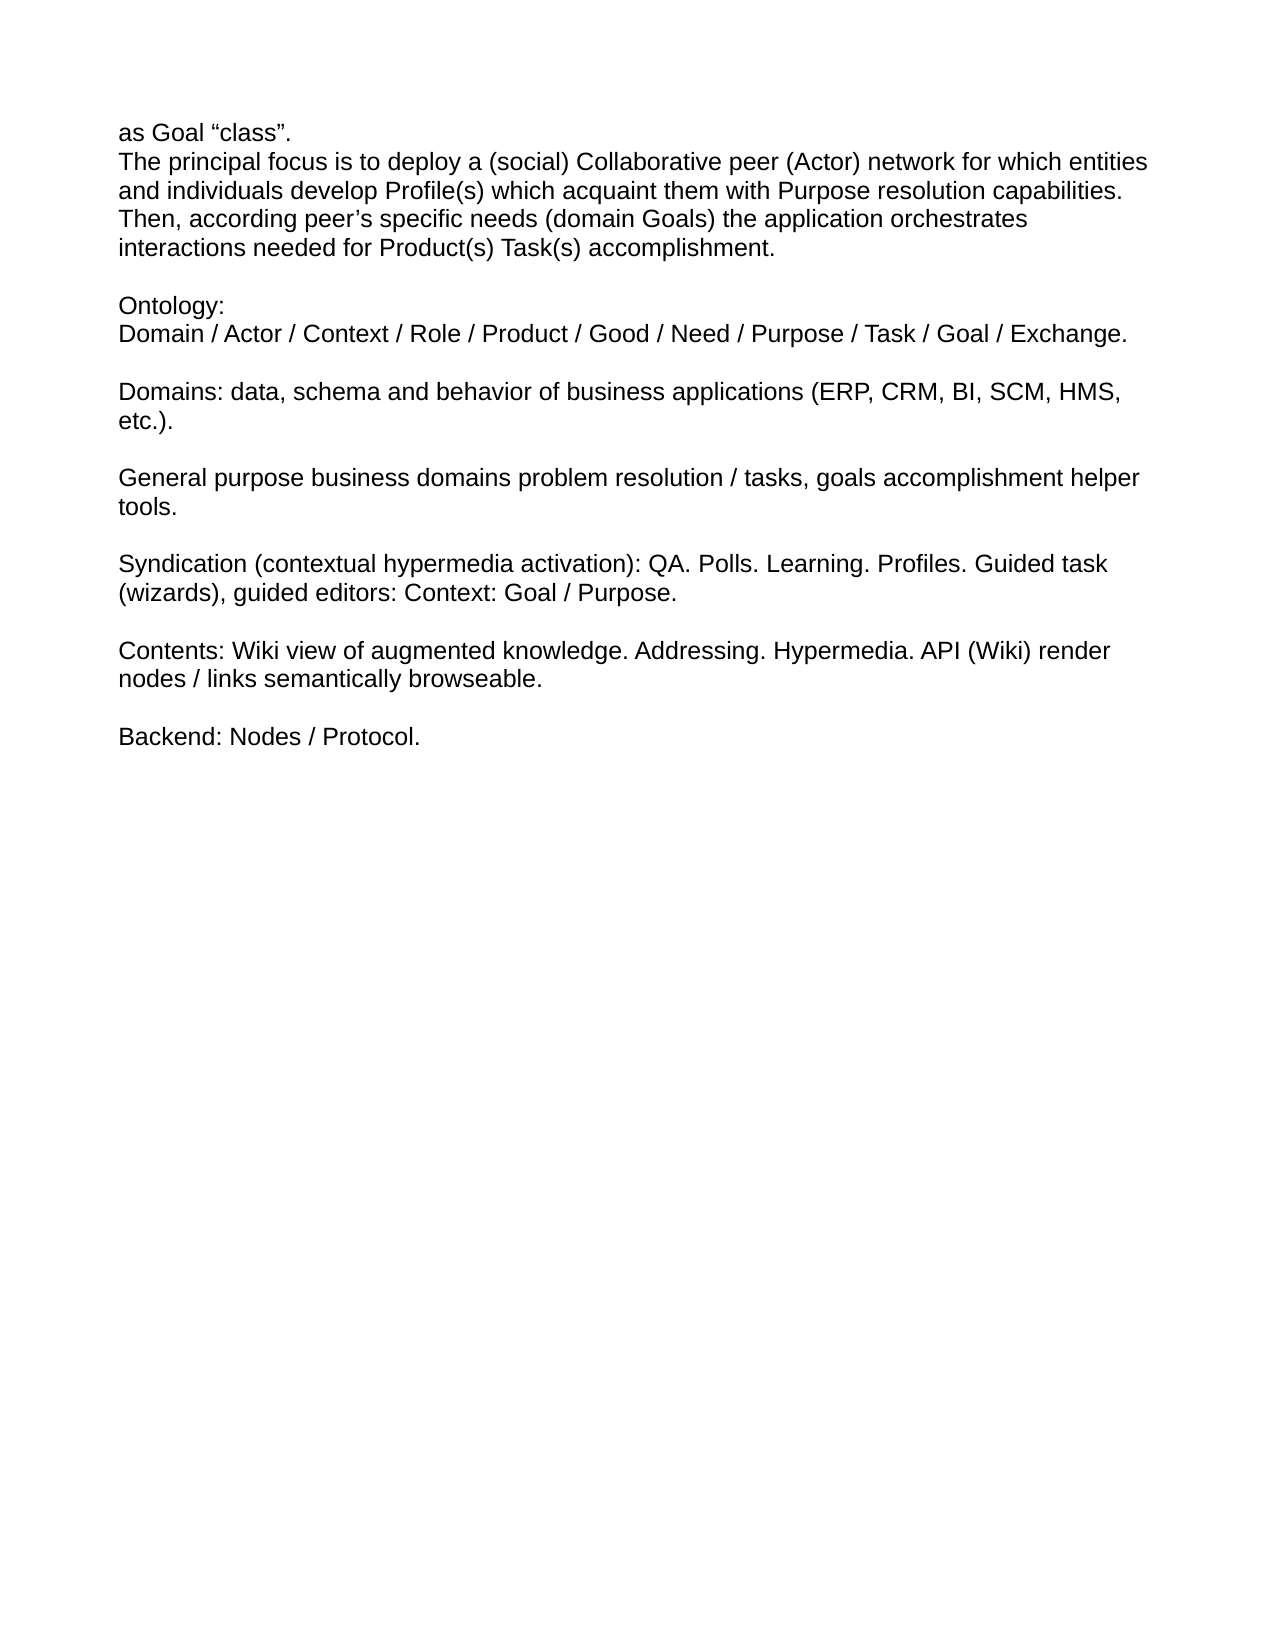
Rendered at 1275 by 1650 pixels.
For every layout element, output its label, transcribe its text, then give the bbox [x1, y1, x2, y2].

text Domains: data, schema and behavior of business applications (ERP, CRM, BI, SCM, HMS, etc.). [118, 377, 1157, 434]
text The principal focus is to deploy a (social) Collaborative peer (Actor) network for which entities and individuals develop Profile(s) which acquaint them with Purpose resolution capabilities. Then, according peer’s specific needs (domain Goals) the application orchestrates interactions needed for Product(s) Task(s) accomplishment. [118, 147, 1157, 262]
text Ontology: [118, 291, 1157, 319]
text Backend: Nodes / Protocol. [118, 722, 1157, 751]
text Contents: Wiki view of augmented knowledge. Addressing. Hypermedia. API (Wiki) render nodes / links semantically browseable. [118, 636, 1157, 693]
text as Goal “class”. [118, 118, 1157, 147]
text General purpose business domains problem resolution / tasks, goals accomplishment helper tools. [118, 463, 1157, 521]
text Domain / Actor / Context / Role / Product / Good / Need / Purpose / Task / Goal / Exchange. [118, 319, 1157, 348]
text Syndication (contextual hypermedia activation): QA. Polls. Learning. Profiles. Guided task (wizards), guided editors: Context: Goal / Purpose. [118, 549, 1157, 607]
